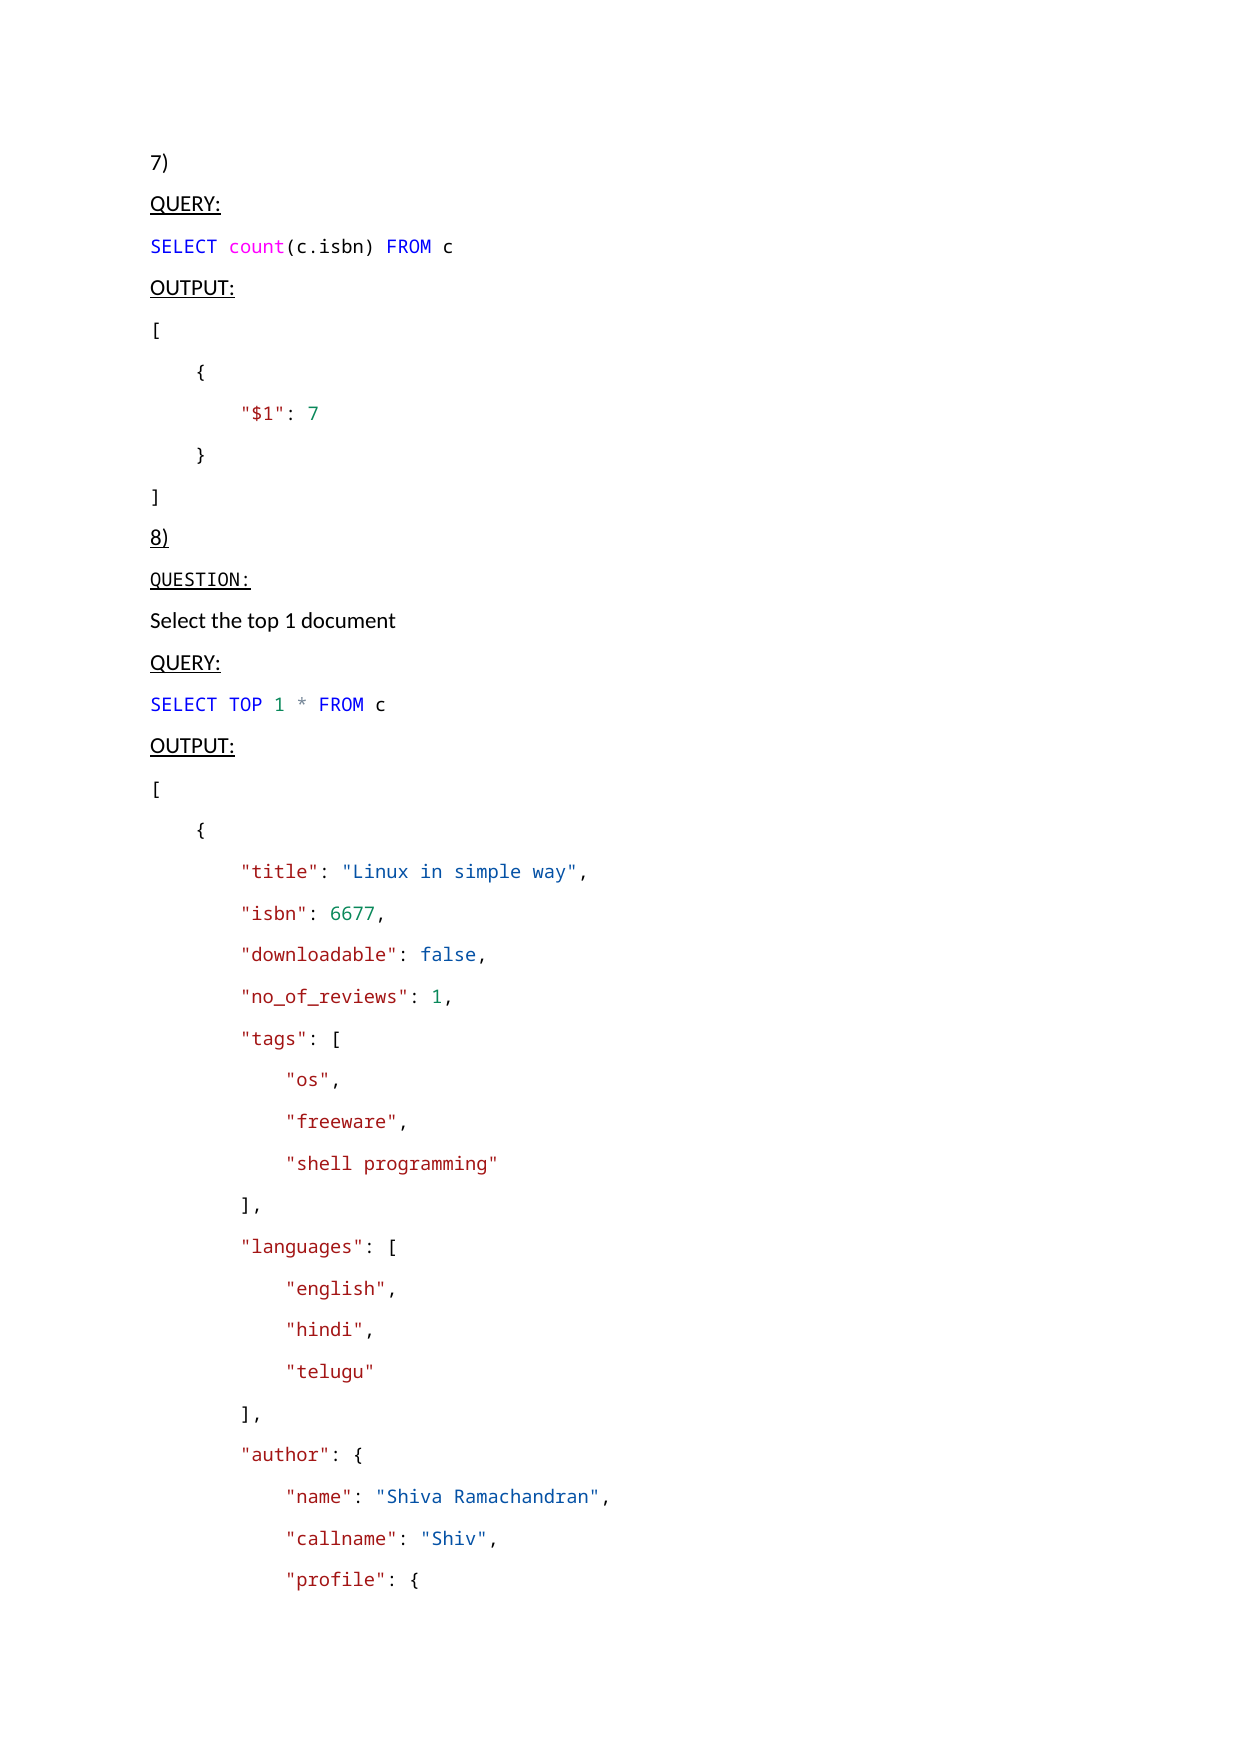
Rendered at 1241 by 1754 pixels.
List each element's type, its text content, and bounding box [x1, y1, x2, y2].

text 7) [150, 150, 1090, 175]
text SELECT TOP 1 * FROM c [150, 692, 1090, 717]
text "downloadable": false, [150, 942, 1090, 967]
text "hindi", [150, 1317, 1090, 1342]
text "os", [150, 1067, 1090, 1092]
text OUTPUT: [150, 275, 1090, 300]
text Select the top 1 document [150, 608, 1090, 633]
text "freeware", [150, 1108, 1090, 1133]
text { [150, 817, 1090, 842]
text SELECT count(c.isbn) FROM c [150, 233, 1090, 258]
text "name": "Shiva Ramachandran", [150, 1483, 1090, 1508]
text "isbn": 6677, [150, 900, 1090, 925]
text "telugu" [150, 1358, 1090, 1383]
text OUTPUT: [150, 733, 1090, 758]
text "$1": 7 [150, 400, 1090, 425]
text QUESTION: [150, 567, 1090, 592]
text "no_of_reviews": 1, [150, 983, 1090, 1008]
text "shell programming" [150, 1150, 1090, 1175]
text QUERY: [150, 192, 1090, 217]
text "title": "Linux in simple way", [150, 858, 1090, 883]
text [ [150, 775, 1090, 800]
text "author": { [150, 1442, 1090, 1467]
text { [150, 358, 1090, 383]
text "languages": [ [150, 1233, 1090, 1258]
text "english", [150, 1275, 1090, 1300]
text ], [150, 1192, 1090, 1217]
text ], [150, 1400, 1090, 1425]
text QUERY: [150, 650, 1090, 675]
text "tags": [ [150, 1025, 1090, 1050]
text ] [150, 483, 1090, 508]
text } [150, 442, 1090, 467]
text "callname": "Shiv", [150, 1525, 1090, 1550]
text 8) [150, 525, 1090, 550]
text [ [150, 317, 1090, 342]
text "profile": { [150, 1567, 1090, 1592]
